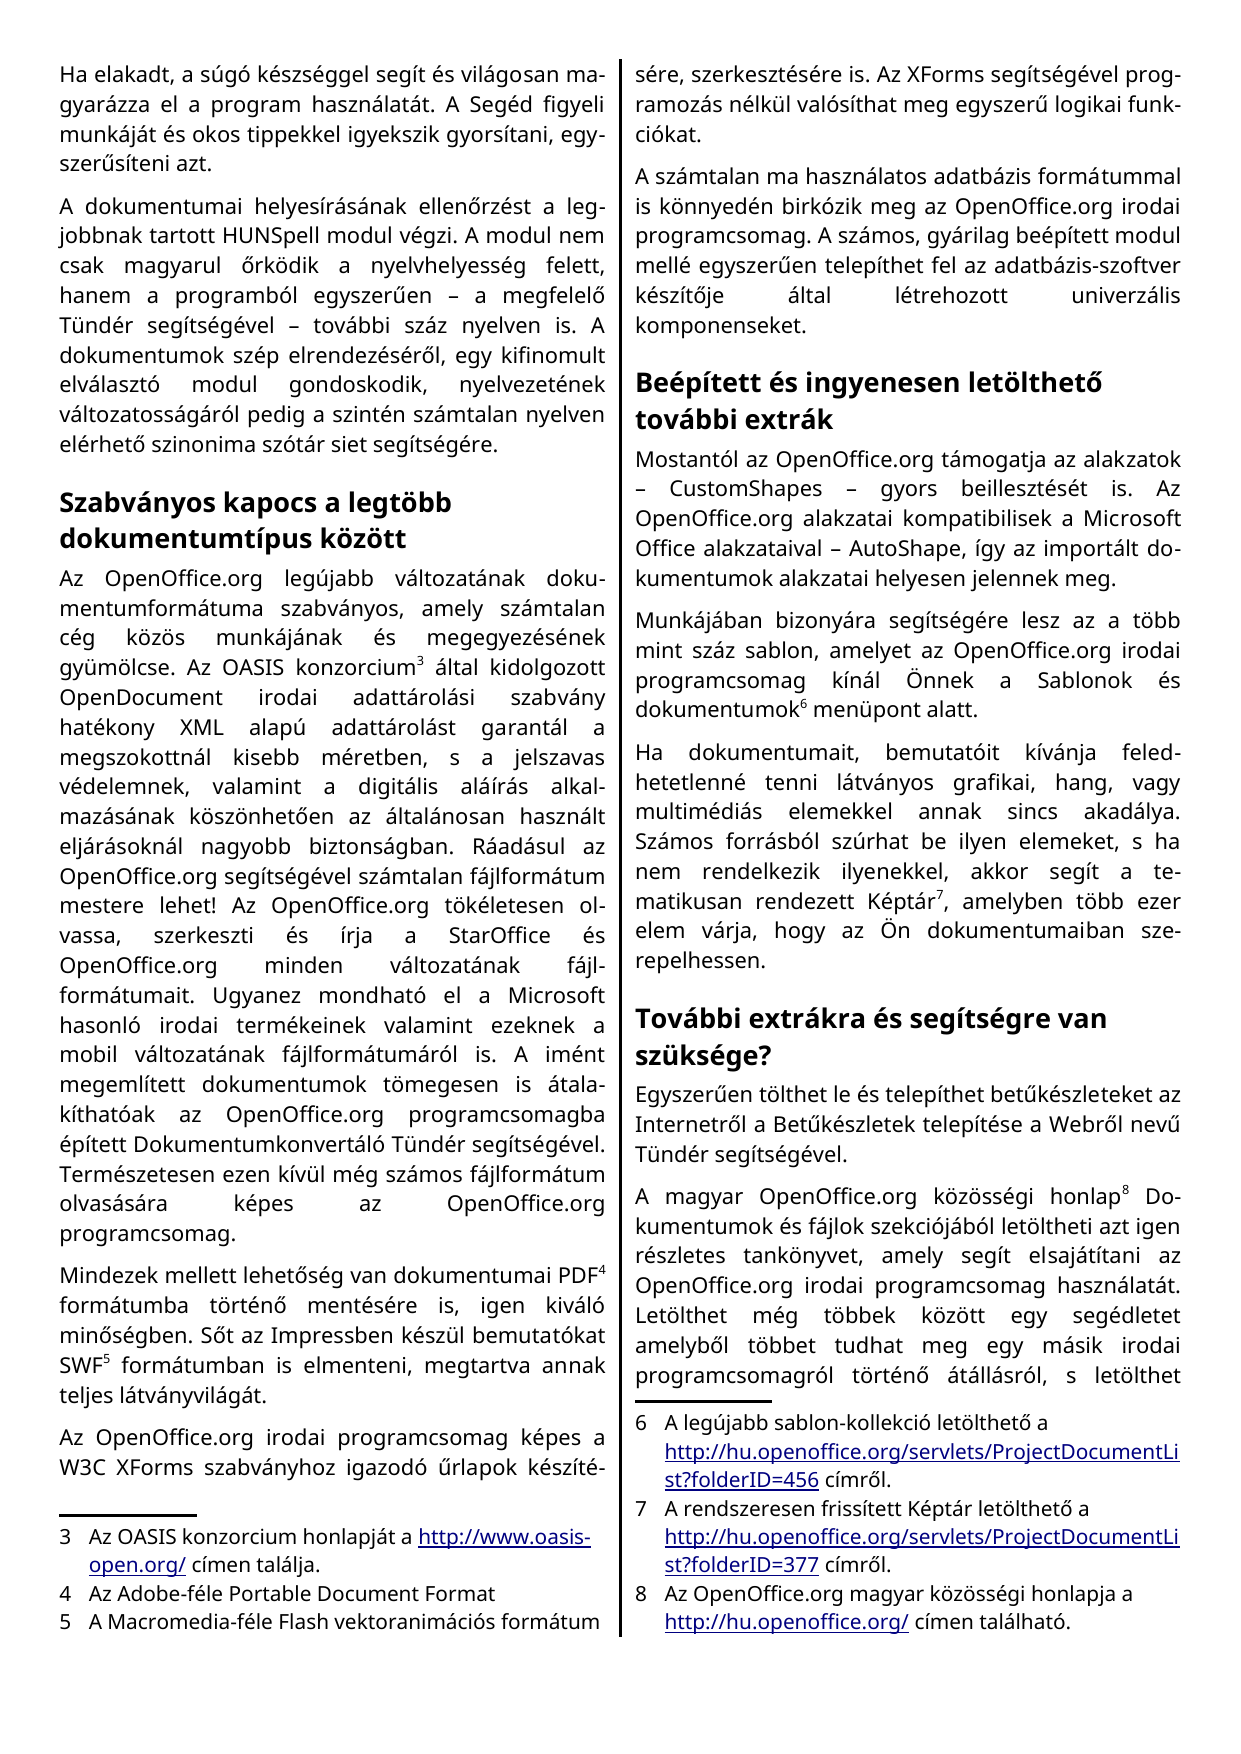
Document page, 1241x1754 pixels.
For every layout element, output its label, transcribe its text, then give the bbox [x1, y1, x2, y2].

text Az Adobe-féle Portable Document For­mat [59, 1579, 605, 1607]
text Az OpenOffice.org legújabb változatának doku­mentumformátuma szabványos, amely szám­talan cég kö­zös munkájának és megegyezésé­nek gyümölcse. Az OASIS konzorcium által ki­dolgozott OpenDocument irodai adattárolási szab­vány hatékony XML alapú adattárolást ga­rantál a megszokottnál kisebb méret­ben, s a jelszavas védelemnek, valamint a digitális alá­írás alkal­mazásának köszönhetően az általáno­san hasz­nált eljárásoknál nagyobb biztonság­ban. Ráadá­sul az OpenOffice.org segítségével számtalan fájlformá­tum mestere lehet! Az OpenOffice.org tökéletesen ol­vassa, szerkeszti és írja a StarOffi­ce és OpenOffice.org minden változatának fájl­formátumait. Ugyanez mond­ható el a Microsoft hasonló irodai ter­mékeinek valamint ezeknek a mobil változatának fájlfor­mátumáról is. A imént megemlített dokumen­tumok tömegesen is átala­kíthatóak az OpenOffice.org prog­ramcsomagba épített Do­kumentumkonvertáló Tündér segítsé­gével. Természetesen ezen kívül még számos fájlfor­mátum olvasására képes az OpenOffice.org programcsomag. [59, 563, 605, 1248]
text Munkájában bizonyára segítségére lesz az a több mint száz sablon, amelyet az OpenOffice.org irodai prog­ramcsomag kínál Önnek a Sablonok és dokumentu­mok menü­pont alatt. [635, 605, 1181, 724]
subtitle Szabványos kapocs a legtöbb dokumentumtípus között [59, 483, 605, 557]
text Ha dokumentumait, bemutatóit kívánja feled­hetetlenné tenni látványos grafikai, hang, vagy multimédiás elemekkel annak sincs akadálya. Számos forrásból szúrhat be ilyen elemeket, s ha nem rendelkezik ilye­nekkel, akkor segít a te­matikusan rendezett Képtár, amelyben több ezer elem várja, hogy az Ön dokumentumai­ban sze­repelhessen. [635, 737, 1181, 975]
text A számtalan ma használatos adatbázis formá­tummal is könnyedén birkózik meg az OpenOffice.org irodai programcsomag. A szá­mos, gyárilag beépített modul mellé egyszerű­en telepíthet fel az adatbázis-szoftver készítője által létrehozott univerzális komponenseket. [635, 161, 1181, 340]
text sére, szerkesztésére is. Az XForms segít­ségével prog­ramozás nélkül valósíthat meg egy­szerű logikai funk­ciókat. [635, 59, 1181, 148]
text A Macromedia-féle Flash vektoranimációs formátum [59, 1607, 605, 1636]
text A legújabb sablon-kollekció letölthető a http://hu.openoffice.org/servlets/ProjectDocumentList?folderID=456 címről. [635, 1408, 1181, 1494]
text Mostantól az OpenOffice.org támogatja az alak­zatok – CustomShapes – gyors beillesztését is. Az OpenOffice.org alakzatai kompatibilisek a Mic­rosoft Office alakzataival – AutoShape, így az importált do­kumentumok alakzatai helye­sen je­lennek meg. [635, 444, 1181, 593]
text Mindezek mellett lehetőség van dokumentu­mai PDF formátumba történő mentésére is, igen kiváló minőségben. Sőt az Impressben készül bemuta­tókat SWF for­mátumban is elmenteni, megtartva an­nak tel­jes lát­ványvilágát. [59, 1261, 605, 1409]
text Egyszerűen tölthet le és telepíthet betűkészle­teket az Internetről a Betűkészletek telepítése a Webről nevű Tündér segítségével. [635, 1079, 1181, 1168]
text Az OpenOffice.org magyar közösségi honlapja a http://hu.openoffice.org/ címen található. [635, 1579, 1181, 1636]
text A magyar OpenOffice.org közösségi honlap Do­kumentumok és fájlok szekciójából letöltheti azt igen részletes tankönyvet, amely segít el­sajátítani az OpenOffice.org irodai programcso­mag használatát. Letölthet még többek között egy segédletet amelyből többet tudhat meg egy másik irodai programcsomagról történő át­állásról, s letölthet [635, 1181, 1181, 1389]
text Ha elakadt, a súgó készséggel segít és világo­san ma­gyarázza el a program használatát. A Segéd figyeli munkáját és okos tippekkel igyekszik gyorsítani, egy­szerűsíteni azt. [59, 59, 605, 178]
text Az OpenOffice.org irodai programcsomag ké­pes a W3C XForms szabványhoz igazodó űrla­pok készíté­ [59, 1422, 605, 1482]
subtitle További extrákra és segítségre van szüksége? [635, 999, 1181, 1073]
text Az OASIS konzorcium honlapját a http://www.oasis-open.org/ címen találja. [59, 1522, 605, 1579]
text A rendszeresen frissített Képtár letölthető a http://hu.openoffice.org/servlets/ProjectDocumentList?folderID=377 címről. [635, 1494, 1181, 1579]
text A dokumentumai helyesírásának ellenőrzést a leg­jobbnak tartott HUNSpell modul végzi. A modul nem csak magyarul őrködik a nyelvhe­lyesség felett, hanem a programból egyszerű­en – a megfelelő Tündér segít­ségével – további száz nyelven is. A dokumentumok szép elren­dezéséről, egy kifinomult elválasztó modul gon­doskodik, nyelvezetének változatosságáról pe­dig a szintén számtalan nyelven elérhető szino­nima szótár siet segítségére. [59, 191, 605, 459]
subtitle Beépített és ingyenesen letölthető további extrák [635, 364, 1181, 438]
